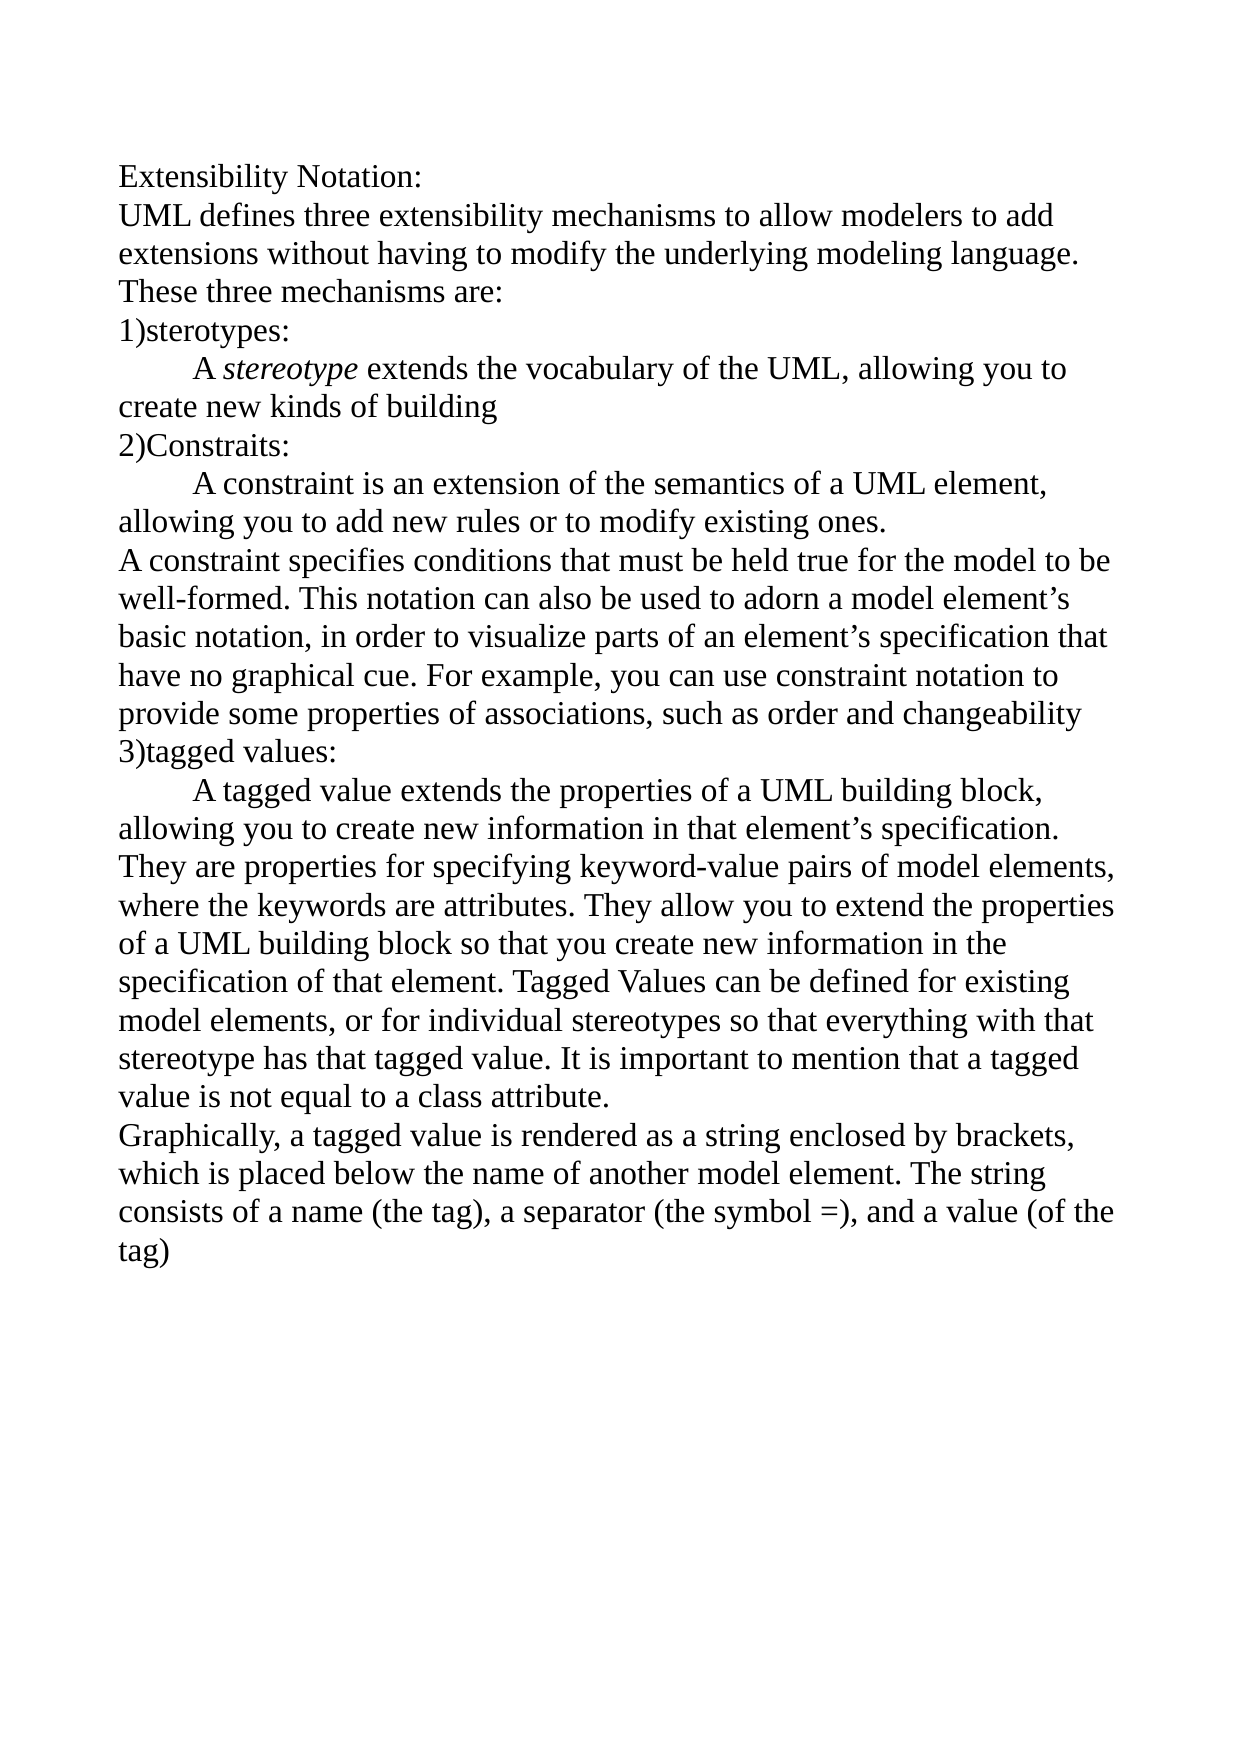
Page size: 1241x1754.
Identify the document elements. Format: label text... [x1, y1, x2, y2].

text A tagged value extends the properties of a UML building block, allowing you to create new information in that element’s specification. They are properties for specifying keyword-value pairs of model elements, where the keywords are attributes. They allow you to extend the properties of a UML building block so that you create new information in the specification of that element. Tagged Values can be defined for existing model elements, or for individual stereotypes so that everything with that stereotype has that tagged value. It is important to mention that a tagged value is not equal to a class attribute. [118, 770, 1122, 1115]
text Extensibility Notation: [118, 156, 1122, 195]
text 1)sterotypes: [118, 310, 1122, 348]
text 3)tagged values: [118, 731, 1122, 770]
text A constraint specifies conditions that must be held true for the model to be well-formed. This notation can also be used to adorn a model element’s basic notation, in order to visualize parts of an element’s specification that have no graphical cue. For example, you can use constraint notation to provide some properties of associations, such as order and changeability [118, 540, 1122, 731]
text UML defines three extensibility mechanisms to allow modelers to add extensions without having to modify the underlying modeling language. These three mechanisms are: [118, 195, 1122, 310]
text A constraint is an extension of the semantics of a UML element, allowing you to add new rules or to modify existing ones. [118, 463, 1122, 540]
text 2)Constraits: [118, 425, 1122, 463]
text Graphically, a tagged value is rendered as a string enclosed by brackets, which is placed below the name of another model element. The string consists of a name (the tag), a separator (the symbol =), and a value (of the tag) [118, 1115, 1122, 1268]
text A stereotype extends the vocabulary of the UML, allowing you to create new kinds of building [118, 348, 1122, 425]
